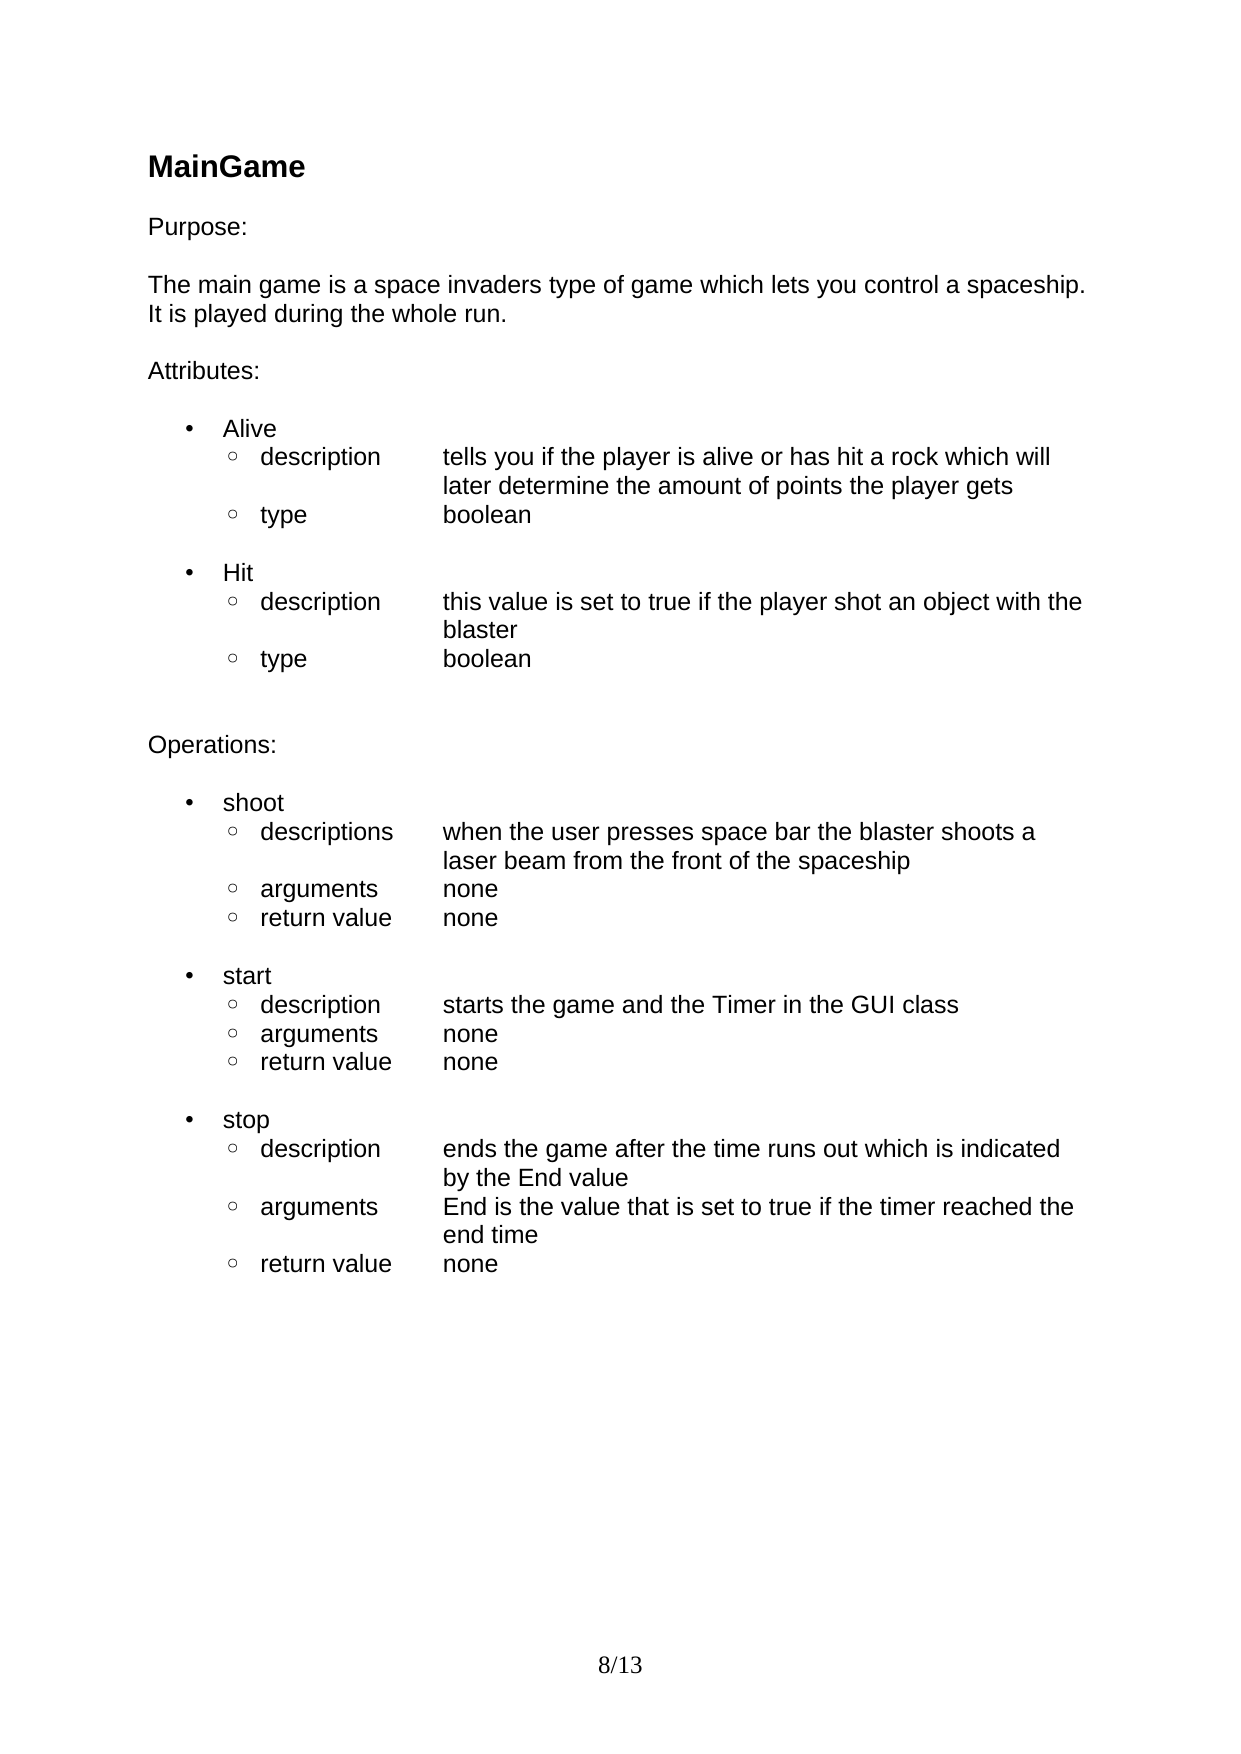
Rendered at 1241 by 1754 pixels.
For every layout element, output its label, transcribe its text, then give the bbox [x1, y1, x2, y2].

text Attributes: [148, 356, 1093, 385]
list stop [185, 1105, 1093, 1134]
text Operations: [148, 730, 1093, 759]
list description tells you if the player is alive or has hit a rock which will later determine the amount of points the player gets [223, 442, 1093, 500]
list arguments none [223, 1018, 1093, 1047]
list arguments none [223, 874, 1093, 903]
list Hit [185, 558, 1093, 586]
text Purpose: [148, 212, 1093, 241]
list type boolean [223, 644, 1093, 673]
list return value none [223, 903, 1093, 932]
list shoot [185, 788, 1093, 817]
text MainGame [148, 148, 1093, 183]
list arguments End is the value that is set to true if the timer reached the end time [223, 1191, 1093, 1249]
list descriptions when the user presses space bar the blaster shoots a laser beam from the front of the spaceship [223, 817, 1093, 874]
list type boolean [223, 500, 1093, 529]
list Alive [185, 413, 1093, 442]
text The main game is a space invaders type of game which lets you control a spaceship. It is played during the whole run. [148, 270, 1093, 327]
list start [185, 961, 1093, 990]
list description ends the game after the time runs out which is indicated by the End value [223, 1134, 1093, 1191]
list return value none [223, 1047, 1093, 1076]
list description starts the game and the Timer in the GUI class [223, 990, 1093, 1018]
list return value none [223, 1249, 1093, 1278]
list description this value is set to true if the player shot an object with the blaster [223, 586, 1093, 644]
